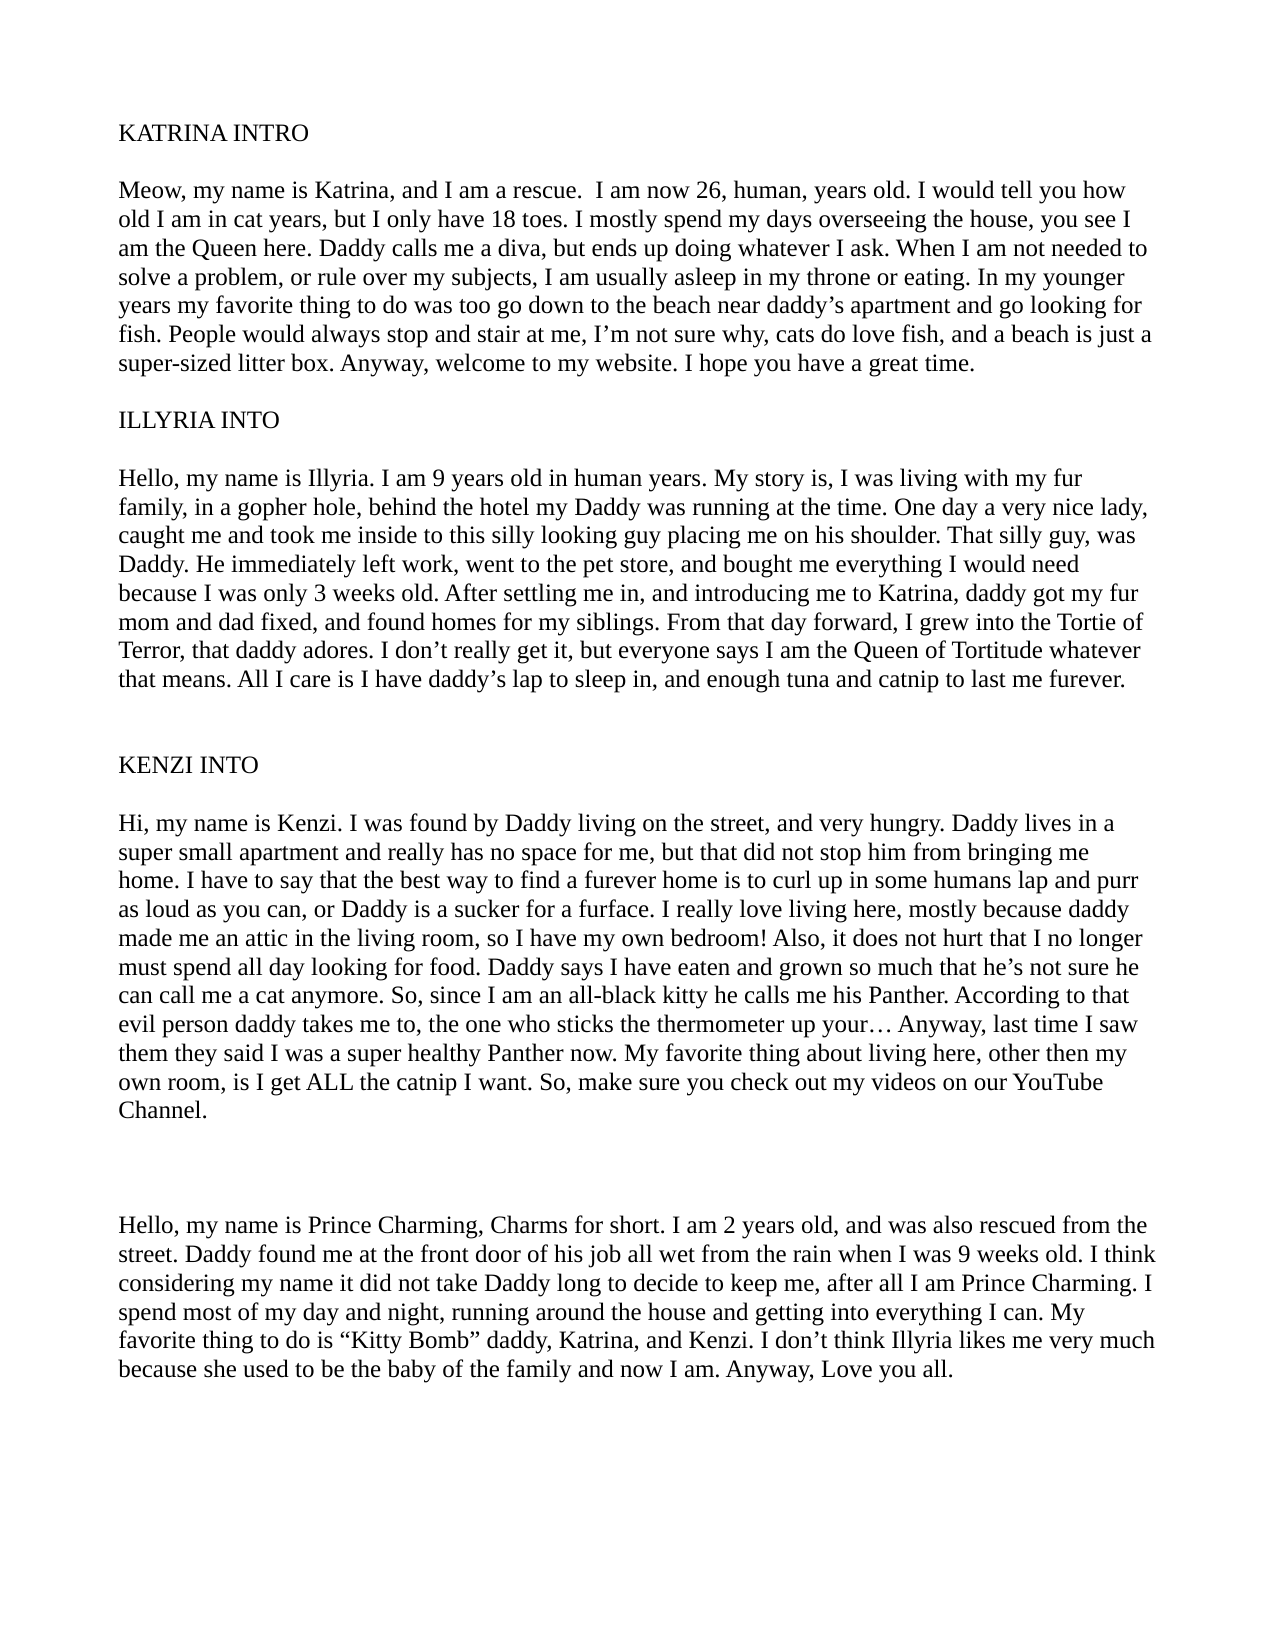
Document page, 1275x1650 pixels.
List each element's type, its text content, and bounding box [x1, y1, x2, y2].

text ILLYRIA INTO [118, 406, 1157, 434]
text KENZI INTO [118, 751, 1157, 779]
text Hello, my name is Prince Charming, Charms for short. I am 2 years old, and was also rescued from the street. Daddy found me at the front door of his job all wet from the rain when I was 9 weeks old. I think considering my name it did not take Daddy long to decide to keep me, after all I am Prince Charming. I spend most of my day and night, running around the house and getting into everything I can. My favorite thing to do is “Kitty Bomb” daddy, Katrina, and Kenzi. I don’t think Illyria likes me very much because she used to be the baby of the family and now I am. Anyway, Love you all. [118, 1211, 1157, 1383]
text Meow, my name is Katrina, and I am a rescue. I am now 26, human, years old. I would tell you how old I am in cat years, but I only have 18 toes. I mostly spend my days overseeing the house, you see I am the Queen here. Daddy calls me a diva, but ends up doing whatever I ask. When I am not needed to solve a problem, or rule over my subjects, I am usually asleep in my throne or eating. In my younger years my favorite thing to do was too go down to the beach near daddy’s apartment and go looking for fish. People would always stop and stair at me, I’m not sure why, cats do love fish, and a beach is just a super-sized litter box. Anyway, welcome to my website. I hope you have a great time. [118, 176, 1157, 377]
text KATRINA INTRO [118, 118, 1157, 147]
text Hello, my name is Illyria. I am 9 years old in human years. My story is, I was living with my fur family, in a gopher hole, behind the hotel my Daddy was running at the time. One day a very nice lady, caught me and took me inside to this silly looking guy placing me on his shoulder. That silly guy, was Daddy. He immediately left work, went to the pet store, and bought me everything I would need because I was only 3 weeks old. After settling me in, and introducing me to Katrina, daddy got my fur mom and dad fixed, and found homes for my siblings. From that day forward, I grew into the Tortie of Terror, that daddy adores. I don’t really get it, but everyone says I am the Queen of Tortitude whatever that means. All I care is I have daddy’s lap to sleep in, and enough tuna and catnip to last me furever. [118, 463, 1157, 693]
text Hi, my name is Kenzi. I was found by Daddy living on the street, and very hungry. Daddy lives in a super small apartment and really has no space for me, but that did not stop him from bringing me home. I have to say that the best way to find a furever home is to curl up in some humans lap and purr as loud as you can, or Daddy is a sucker for a furface. I really love living here, mostly because daddy made me an attic in the living room, so I have my own bedroom! Also, it does not hurt that I no longer must spend all day looking for food. Daddy says I have eaten and grown so much that he’s not sure he can call me a cat anymore. So, since I am an all-black kitty he calls me his Panther. According to that evil person daddy takes me to, the one who sticks the thermometer up your… Anyway, last time I saw them they said I was a super healthy Panther now. My favorite thing about living here, other then my own room, is I get ALL the catnip I want. So, make sure you check out my videos on our YouTube Channel. [118, 808, 1157, 1124]
